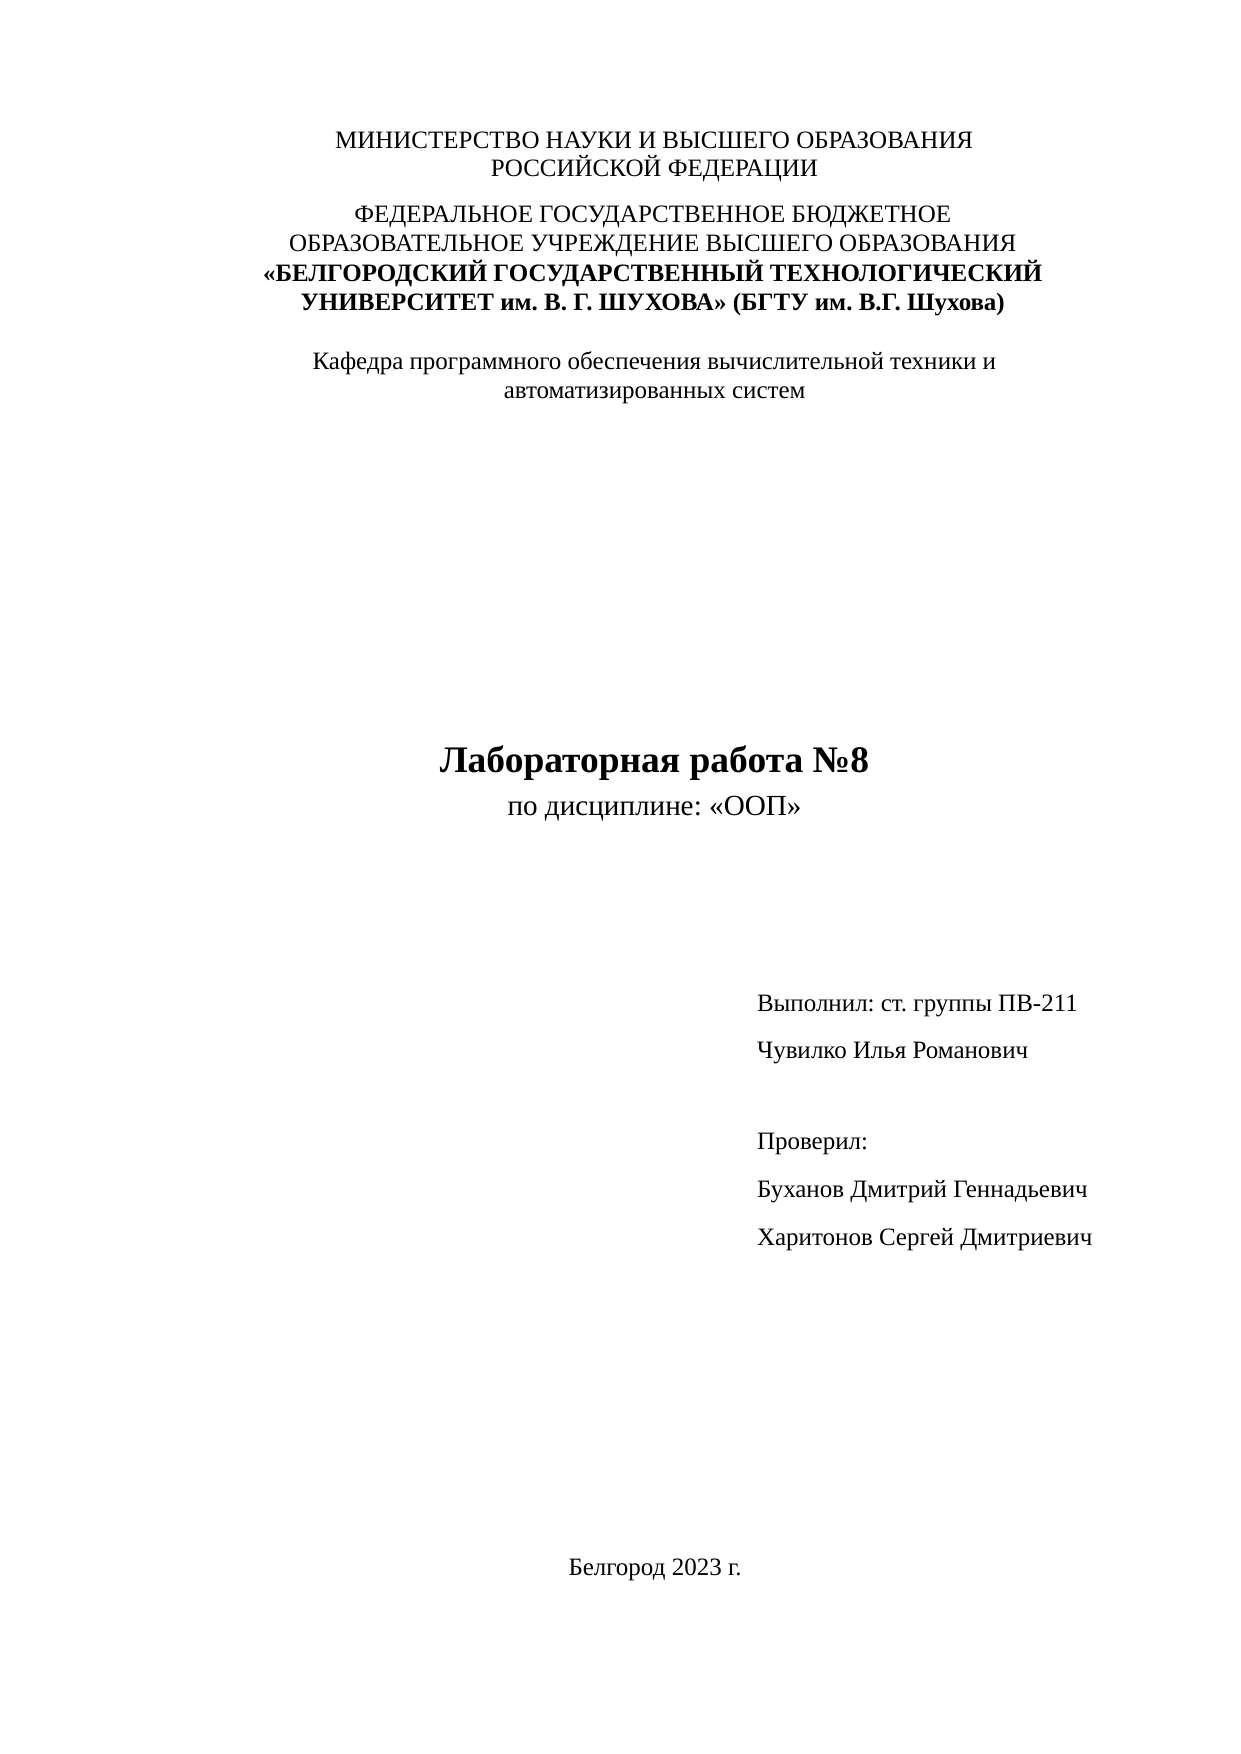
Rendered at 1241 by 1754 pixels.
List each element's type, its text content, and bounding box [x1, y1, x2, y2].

text Белгород 2023 г. [293, 1552, 1017, 1581]
text Выполнил: ст. группы ПВ-211 [757, 988, 1122, 1016]
text МИНИСТЕРСТВО НАУКИ И ВЫСШЕГО ОБРАЗОВАНИЯ РОССИЙСКОЙ ФЕДЕРАЦИИ [293, 126, 1016, 182]
text Лабораторная работа №8 по дисциплине: «ООП» [293, 738, 1016, 824]
text Буханов Дмитрий Геннадьевич [757, 1171, 1122, 1204]
text «БЕЛГОРОДСКИЙ ГОСУДАРСТВЕННЫЙ ТЕХНОЛОГИЧЕСКИЙ УНИВЕРСИТЕТ им. В. Г. ШУХОВА» (БГТУ им. В.Г. Шухова) [235, 258, 1070, 316]
text Кафедра программного обеспечения вычислительной техники и автоматизированных систем [239, 347, 1070, 403]
text Чувилко Илья Романович [757, 1035, 1122, 1064]
text Проверил: [757, 1123, 1122, 1156]
text ФЕДЕРАЛЬНОЕ ГОСУДАРСТВЕННОЕ БЮДЖЕТНОЕ ОБРАЗОВАТЕЛЬНОЕ УЧРЕЖДЕНИЕ ВЫСШЕГО ОБРАЗОВАНИЯ [235, 199, 1070, 257]
text Харитонов Сергей Дмитриевич [757, 1219, 1122, 1253]
